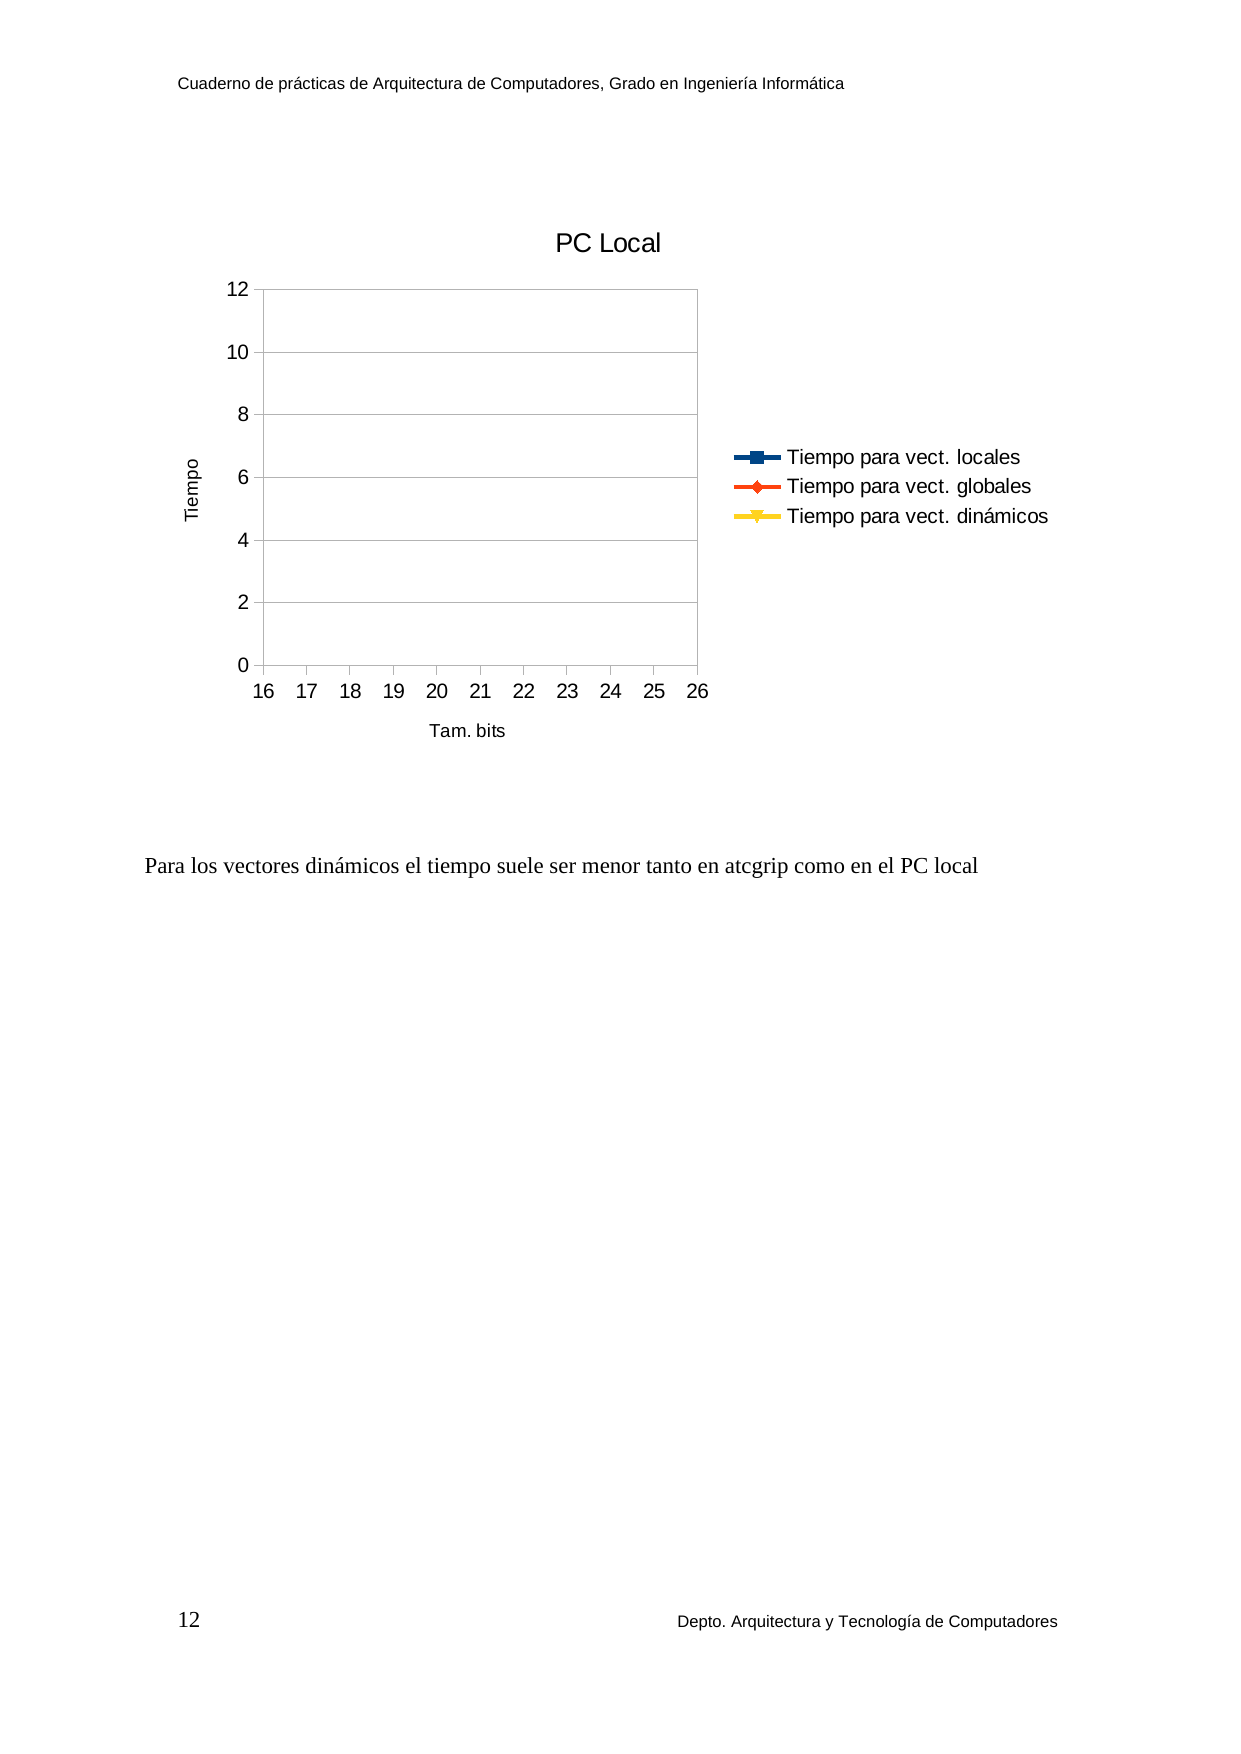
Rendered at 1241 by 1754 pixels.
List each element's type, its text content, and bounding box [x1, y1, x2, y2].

text Para los vectores dinámicos el tiempo suele ser menor tanto en atcgrip como en el PC local [144, 852, 1063, 878]
